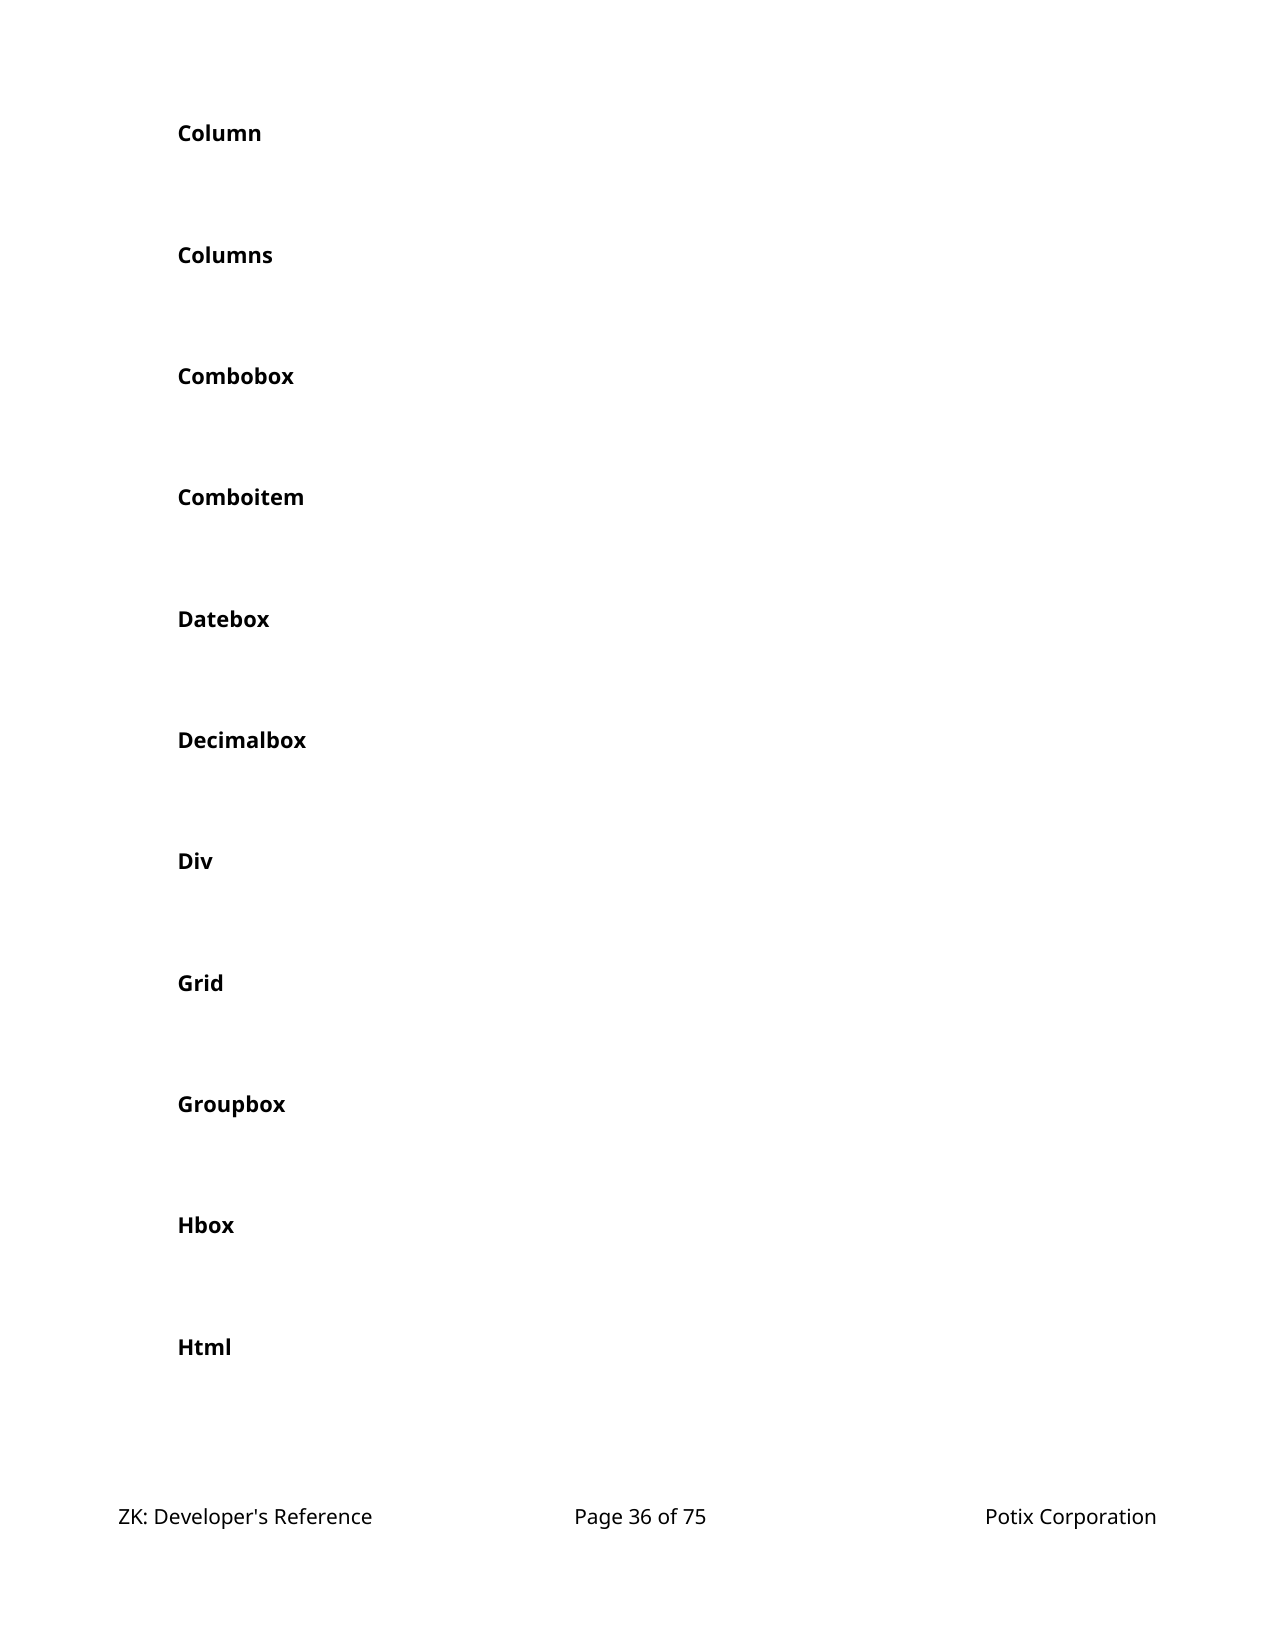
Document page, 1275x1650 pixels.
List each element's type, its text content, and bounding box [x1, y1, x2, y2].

subtitle Decimalbox [177, 725, 1157, 755]
subtitle Datebox [177, 603, 1157, 633]
subtitle Column [177, 118, 1157, 148]
subtitle Hbox [177, 1210, 1157, 1240]
subtitle Div [177, 846, 1157, 876]
subtitle Groupbox [177, 1089, 1157, 1119]
subtitle Html [177, 1332, 1157, 1362]
subtitle Columns [177, 239, 1157, 269]
subtitle Combobox [177, 361, 1157, 391]
subtitle Comboitem [177, 482, 1157, 512]
subtitle Grid [177, 968, 1157, 998]
